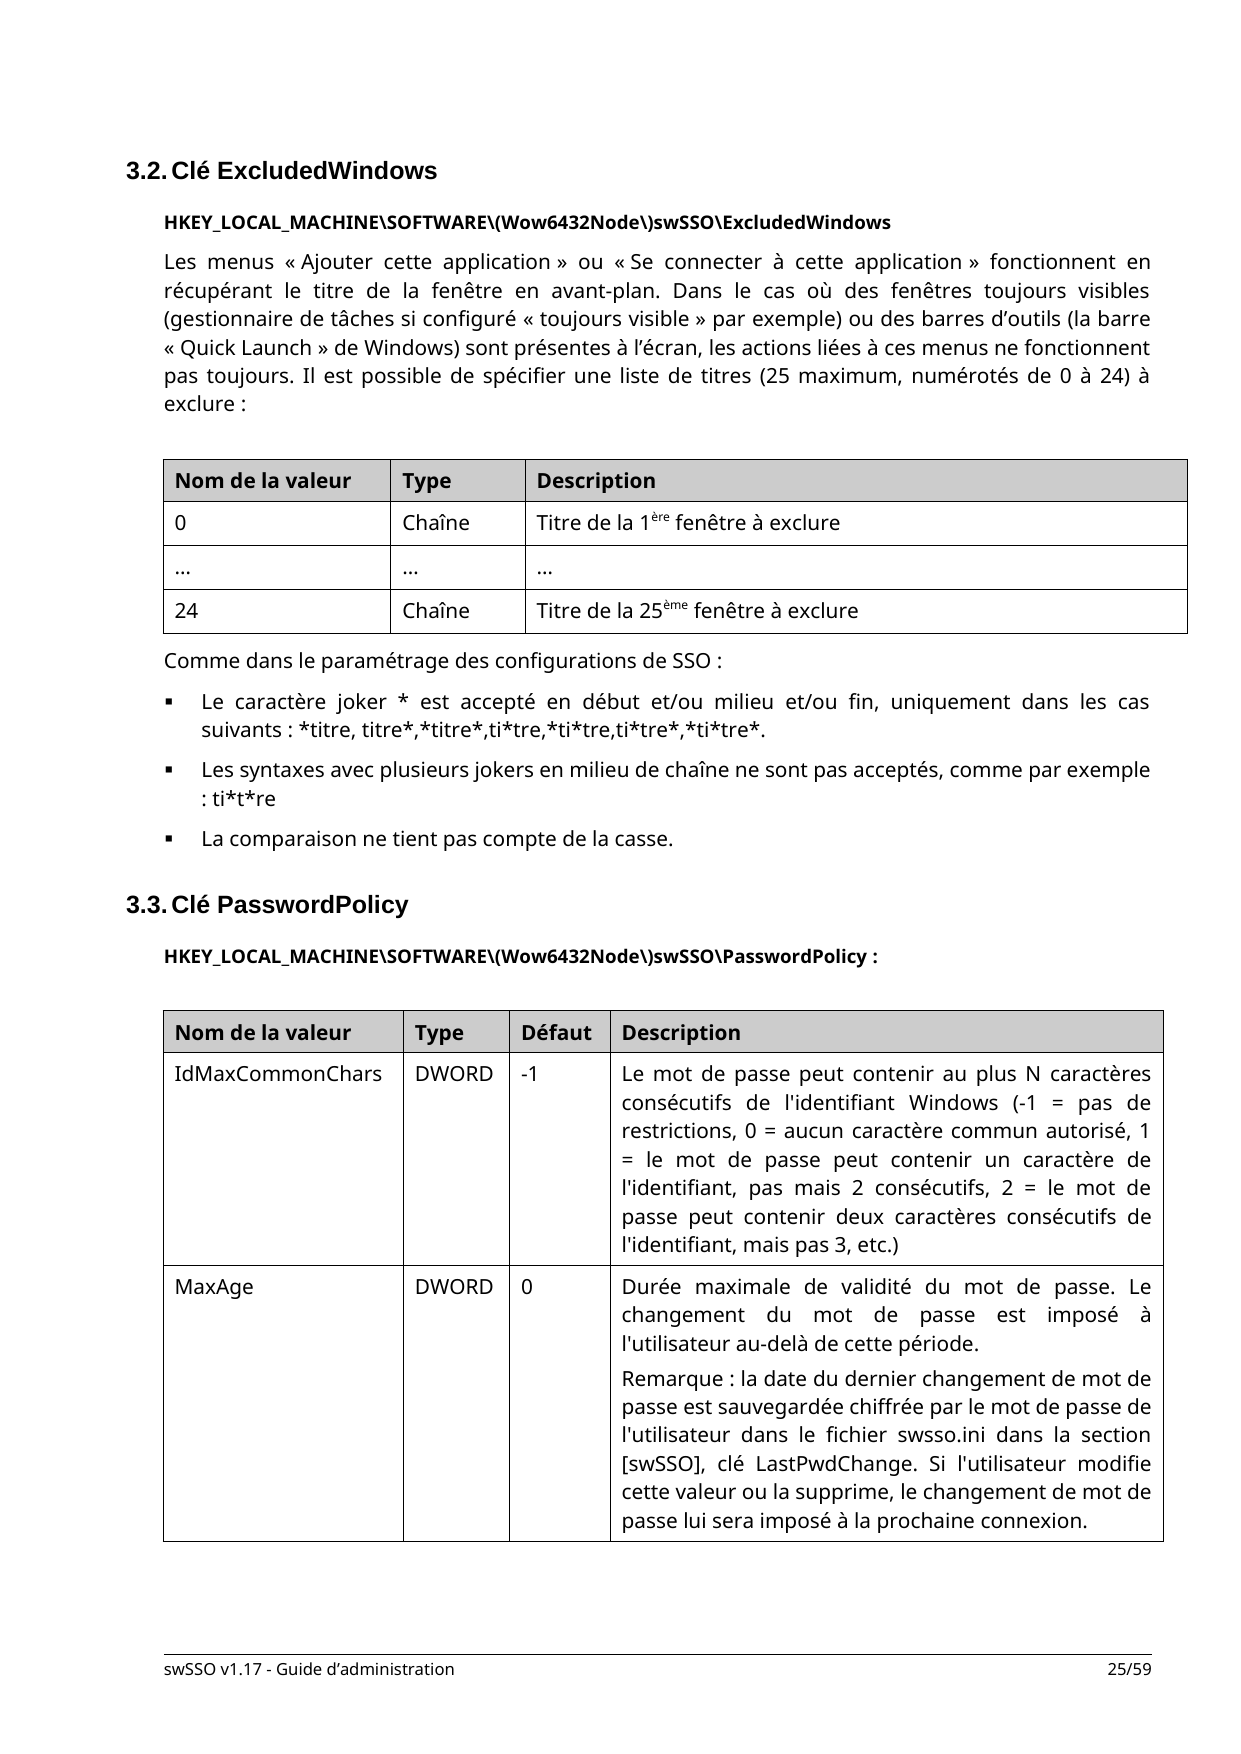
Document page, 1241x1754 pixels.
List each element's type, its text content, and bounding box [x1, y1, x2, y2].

table_cell DWORD [404, 1266, 509, 1541]
table_cell 0 [510, 1266, 610, 1541]
table_header Défaut [510, 1011, 610, 1052]
list Le caractère joker * est accepté en début et/ou milieu et/ou fin, uniquement dans les cas suivants : *titre, titre*,*titre*,ti*tre,*ti*tre,ti*tre*,*ti*tre*. [164, 687, 1152, 744]
table_cell 24 [164, 590, 390, 633]
table_cell IdMaxCommonChars [164, 1053, 403, 1265]
table_cell … [164, 546, 390, 589]
table_header Type [391, 460, 525, 501]
table_cell Titre de la 25ème fenêtre à exclure [526, 590, 1187, 633]
table_cell 0 [164, 502, 390, 545]
list Les syntaxes avec plusieurs jokers en milieu de chaîne ne sont pas acceptés, comme par exemple : ti*t*re [164, 756, 1152, 812]
table_cell Chaîne [391, 590, 525, 633]
table_cell -1 [510, 1053, 610, 1265]
table_header Nom de la valeur [164, 460, 390, 501]
text HKEY_LOCAL_MACHINE\SOFTWARE\(Wow6432Node\)swSSO\PasswordPolicy : [164, 944, 1152, 969]
subtitle Clé PasswordPolicy [126, 890, 1152, 919]
table_cell … [391, 546, 525, 589]
table_cell Durée maximale de validité du mot de passe. Le changement du mot de passe est imposé à l'utilisateur au-delà de cette période. Remarque : la date du dernier changement de mot de passe est sauvegardée chiffrée par le mot de passe de l'utilisateur dans le fichier swsso.ini dans la section [swSSO], clé LastPwdChange. Si l'utilisateur modifie cette valeur ou la supprime, le changement de mot de passe lui sera imposé à la prochaine connexion. [611, 1266, 1163, 1541]
text Les menus « Ajouter cette application » ou « Se connecter à cette application » fonctionnent en récupérant le titre de la fenêtre en avant-plan. Dans le cas où des fenêtres toujours visibles (gestionnaire de tâches si configuré « toujours visible » par exemple) ou des barres d’outils (la barre « Quick Launch » de Windows) sont présentes à l’écran, les actions liées à ces menus ne fonctionnent pas toujours. Il est possible de spécifier une liste de titres (25 maximum, numérotés de 0 à 24) à exclure : [164, 247, 1152, 418]
table_cell … [526, 546, 1187, 589]
table_cell Le mot de passe peut contenir au plus N caractères consécutifs de l'identifiant Windows (-1 = pas de restrictions, 0 = aucun caractère commun autorisé, 1 = le mot de passe peut contenir un caractère de l'identifiant, pas mais 2 consécutifs, 2 = le mot de passe peut contenir deux caractères consécutifs de l'identifiant, mais pas 3, etc.) [611, 1053, 1163, 1265]
table_cell MaxAge [164, 1266, 403, 1541]
text HKEY_LOCAL_MACHINE\SOFTWARE\(Wow6432Node\)swSSO\ExcludedWindows [164, 209, 1152, 235]
table_cell DWORD [404, 1053, 509, 1265]
table_cell Titre de la 1ère fenêtre à exclure [526, 502, 1187, 545]
list La comparaison ne tient pas compte de la casse. [164, 824, 1152, 853]
table_header Description [526, 460, 1187, 501]
table_header Description [611, 1011, 1163, 1052]
subtitle Clé ExcludedWindows [126, 156, 1152, 184]
text Comme dans le paramétrage des configurations de SSO : [164, 647, 1152, 675]
table_header Nom de la valeur [164, 1011, 403, 1052]
table_header Type [404, 1011, 509, 1052]
table_cell Chaîne [391, 502, 525, 545]
